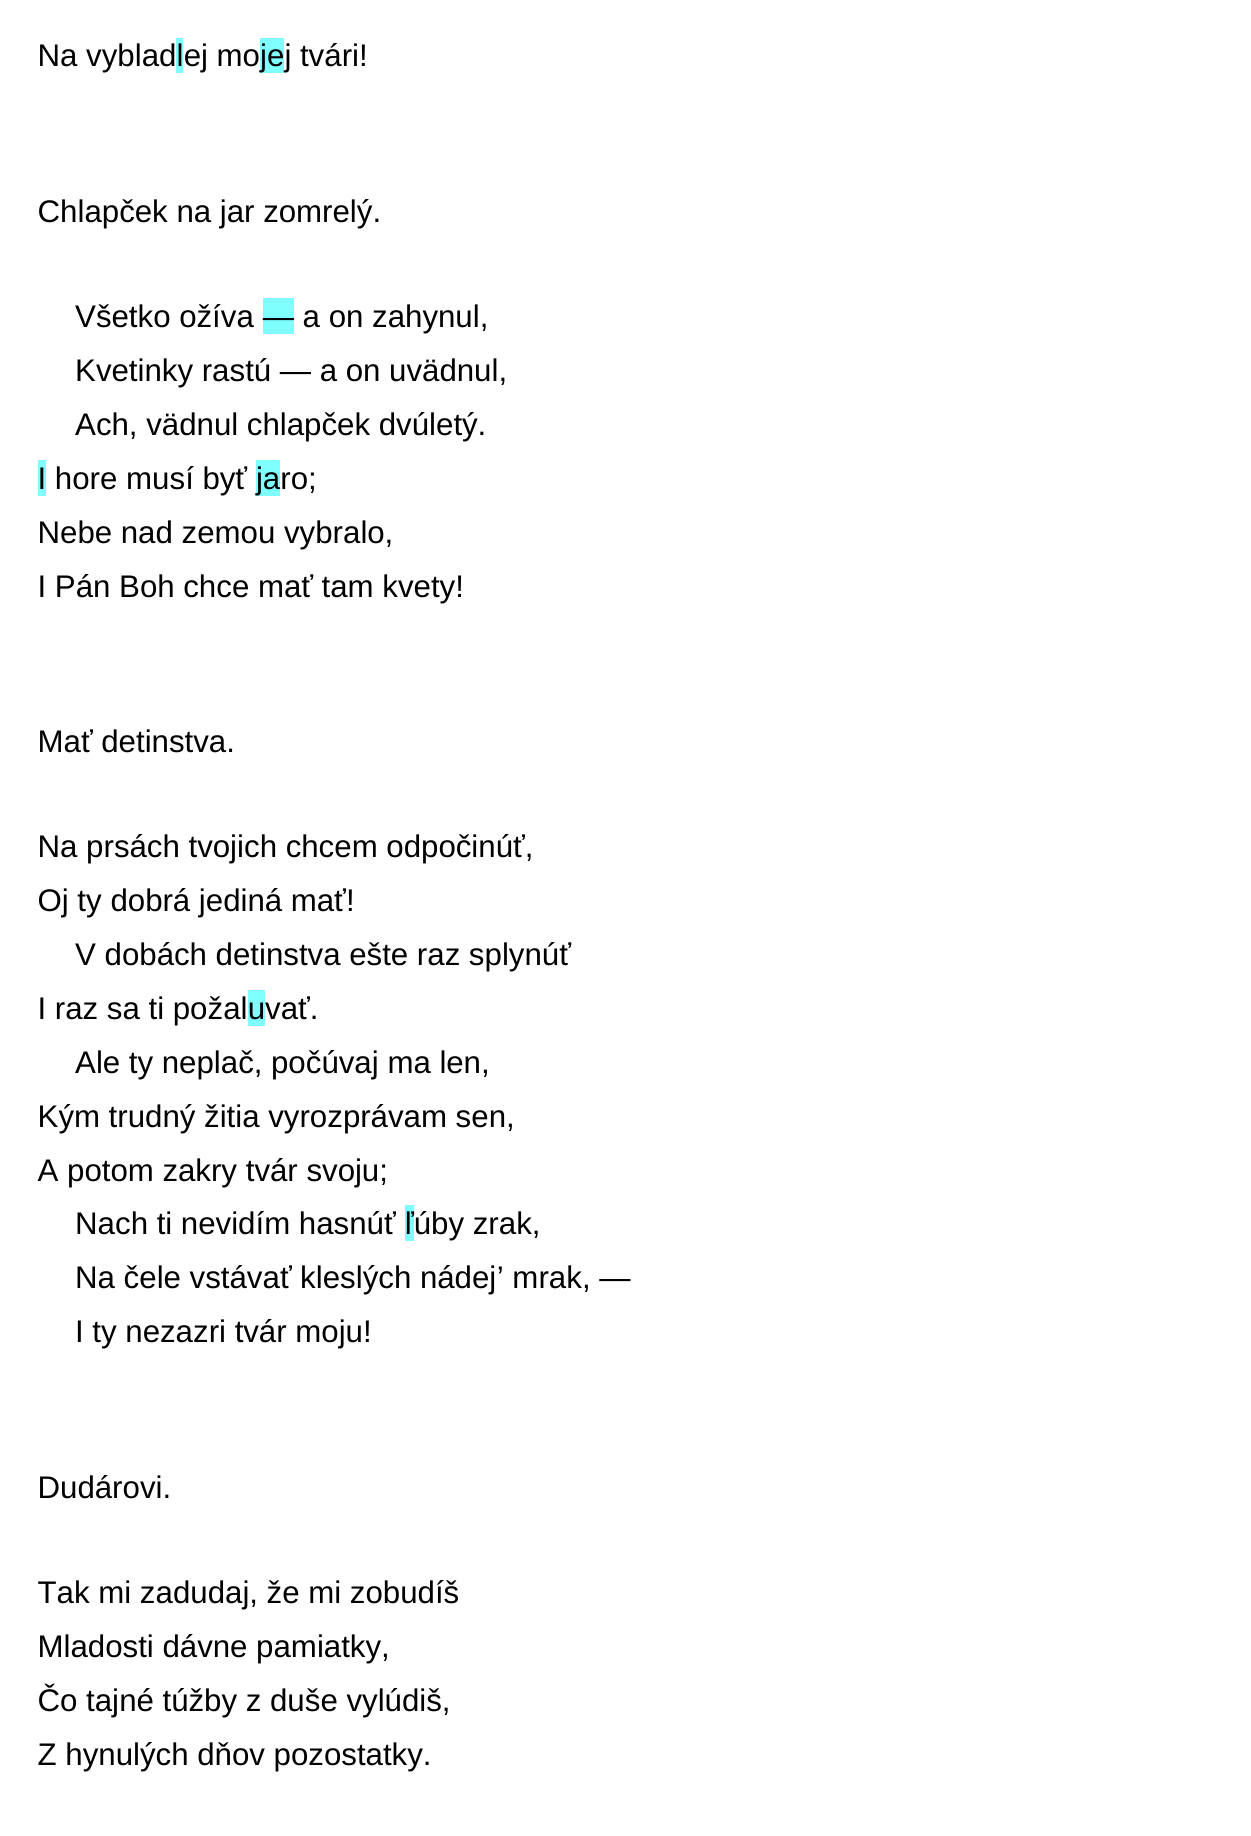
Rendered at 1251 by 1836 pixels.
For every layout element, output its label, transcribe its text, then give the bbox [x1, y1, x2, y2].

text I ty nezazri tvár moju! [37, 1313, 1130, 1349]
text V dobách detinstva ešte raz splynúť [37, 936, 1130, 972]
text I raz sa ti požaluvať. [37, 990, 1130, 1026]
text Na čele vstávať kleslých nádej’ mrak, — [37, 1259, 1130, 1295]
text Z hynulých dňov pozostatky. [37, 1736, 1130, 1771]
text Na prsách tvojich chcem odpočinúť, [37, 828, 1130, 864]
text Nebe nad zemou vybralo, [37, 514, 1130, 550]
text Nach ti nevidím hasnúť ľúby zrak, [37, 1205, 1130, 1241]
text Na vybladlej mojej tvári! [37, 37, 1130, 73]
text Čo tajné túžby z duše vylúdiš, [37, 1682, 1130, 1718]
text Tak mi zadudaj, že mi zobudíš [37, 1574, 1130, 1610]
text I hore musí byť jaro; [37, 460, 1130, 496]
text Chlapček na jar zomrelý. [37, 193, 1130, 229]
text Ach, vädnul chlapček dvúletý. [37, 406, 1130, 442]
text Dudárovi. [37, 1469, 1130, 1505]
text I Pán Boh chce mať tam kvety! [37, 568, 1130, 603]
text Oj ty dobrá jediná mať! [37, 882, 1130, 918]
text Mladosti dávne pamiatky, [37, 1628, 1130, 1664]
text A potom zakry tvár svoju; [37, 1152, 1130, 1187]
text Všetko ožíva — a on zahynul, [37, 298, 1130, 334]
text Kým trudný žitia vyrozprávam sen, [37, 1098, 1130, 1134]
text Ale ty neplač, počúvaj ma len, [37, 1044, 1130, 1080]
text Kvetinky rastú — a on uvädnul, [37, 352, 1130, 388]
text Mať detinstva. [37, 723, 1130, 759]
